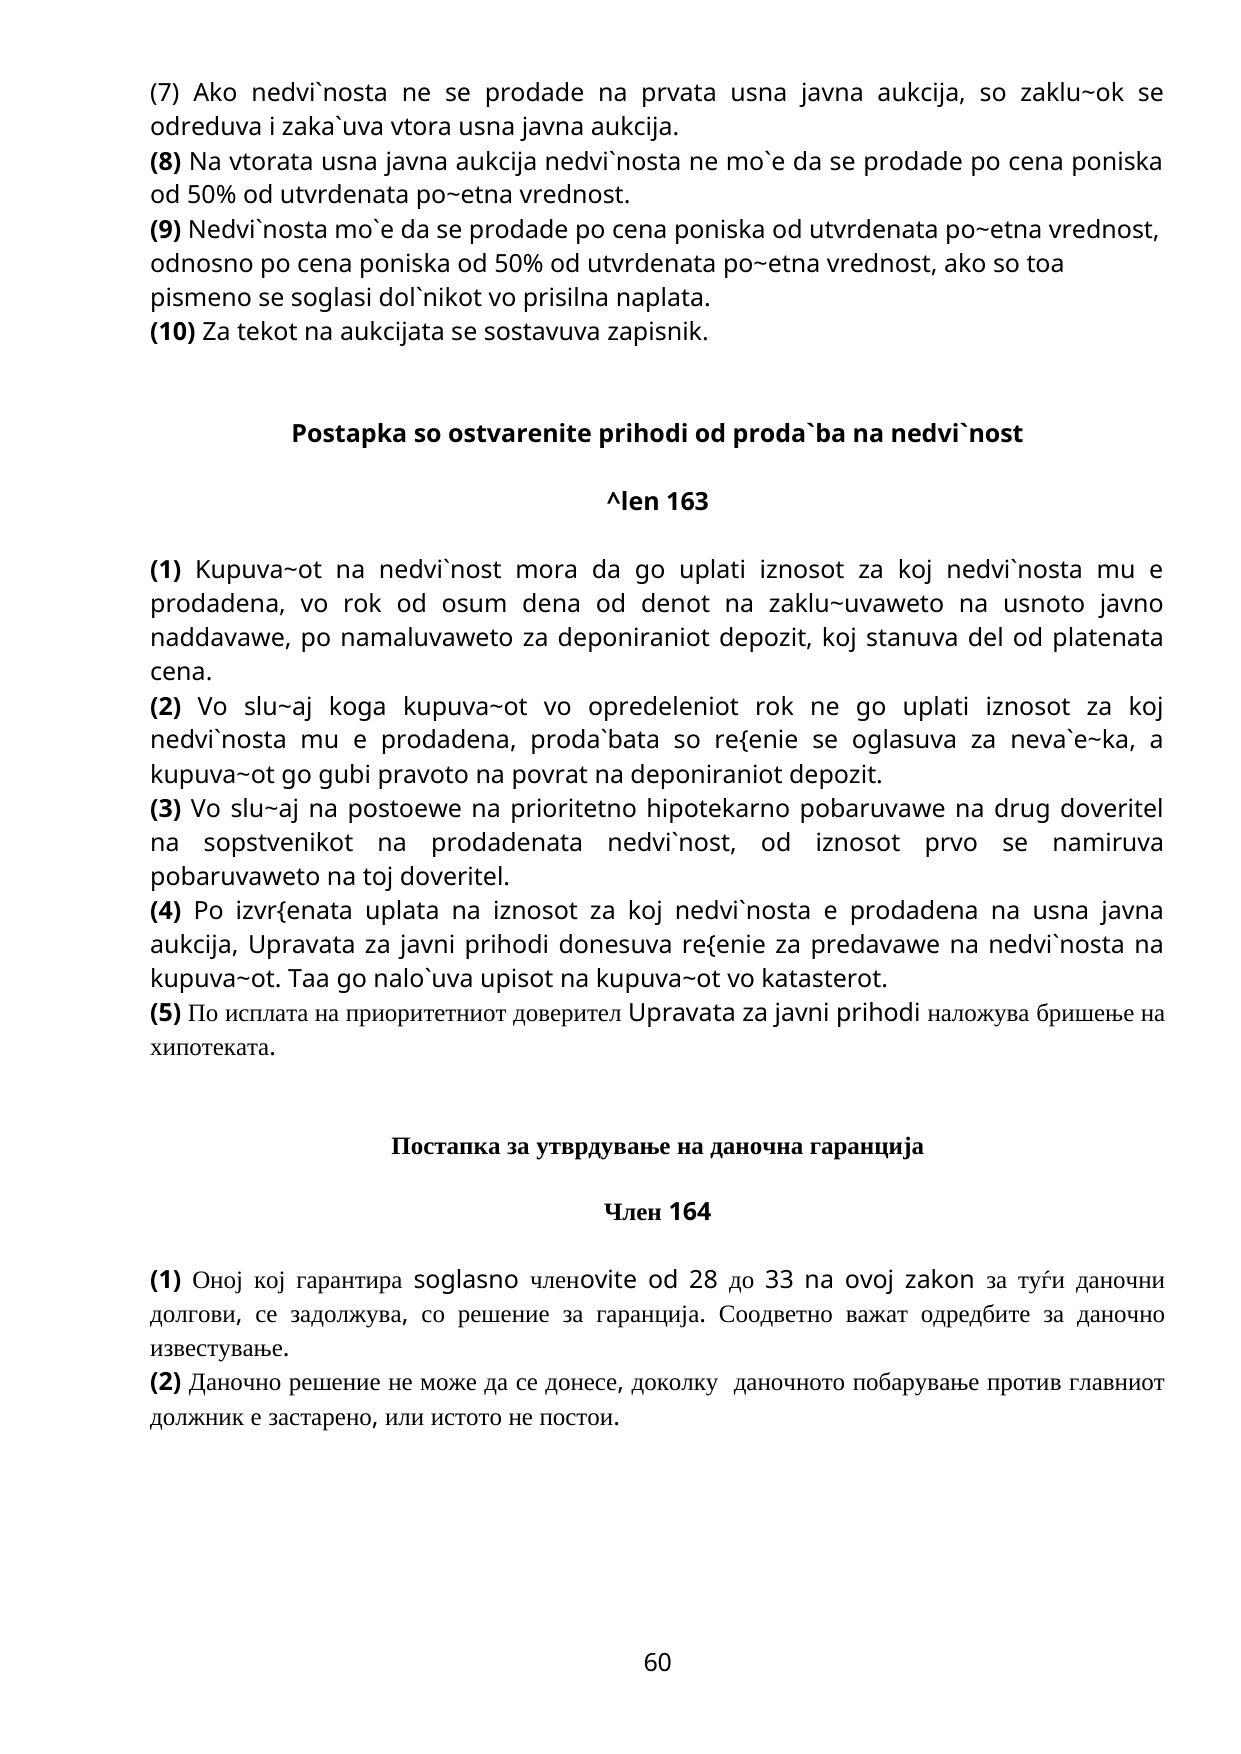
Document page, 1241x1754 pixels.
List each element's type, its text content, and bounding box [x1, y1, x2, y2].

text (10) Za tekot na aukcijata se sostavuva zapisnik. [150, 313, 1165, 347]
text (4) Po izvr{enata uplata na iznosot za koj nedvi`nosta e prodadena na usna javna aukcija, Upravata za javni prihodi donesuva re{enie za predavawe na nedvi`nosta na kupuva~ot. Taa go nalo`uva upisot na kupuva~ot vo katasterot. [150, 892, 1165, 995]
text (2) Даночно решение не може да се донесе, доколку даночното побарување против главниот должник е застарено, или истото не постои. [150, 1364, 1165, 1432]
text (7) Ako nedvi`nosta ne se prodade na prvata usna javna aukcija, so zaklu~ok se odreduva i zaka`uva vtora usna javna aukcija. [150, 75, 1165, 143]
text (8) Na vtorata usna javna aukcija nedvi`nosta ne mo`e da se prodade po cena poniska od 50% od utvrdenata po~etna vrednost. [150, 143, 1165, 211]
text (5) По исплата на приоритетниот доверител Upravata za javni prihodi наложува бришење на хипотеката. [150, 995, 1165, 1063]
text (9) Nedvi`nosta mo`e da se prodade po cena poniska od utvrdenata po~etna vrednost, odnosno po cena poniska od 50% od utvrdenata po~etna vrednost, ako so toa pismeno se soglasi dol`nikot vo prisilna naplata. [150, 211, 1165, 313]
text (1) Kupuva~ot na nedvi`nost mora da go uplati iznosot za koj nedvi`nosta mu e prodadena, vo rok od osum dena od denot na zaklu~uvaweto na usnoto javno naddavawe, po namaluvaweto za deponiraniot depozit, koj stanuva del od platenata cena. [150, 552, 1165, 688]
text Член 164 [150, 1194, 1165, 1228]
text Постапка за утврдување на даночна гаранција [150, 1131, 1165, 1160]
text (2) Vo slu~aj koga kupuva~ot vo opredeleniot rok ne go uplati iznosot za koj nedvi`nosta mu e prodadena, proda`bata so re{enie se oglasuva za neva`e~ka, a kupuva~ot go gubi pravoto na povrat na deponiraniot depozit. [150, 688, 1165, 790]
text Postapka so ostvarenite prihodi od proda`ba na nedvi`nost [150, 416, 1165, 450]
text ^len 163 [150, 484, 1165, 518]
text (1) Оној кој гарантира soglasno членovite od 28 до 33 na ovoj zakon за туѓи даночни долгови, се задолжува, со решение за гаранција. Соодветно важат одредбите за даночно известување. [150, 1262, 1165, 1364]
text (3) Vo slu~aj na postoewe na prioritetno hipotekarno pobaruvawe na drug doveritel na sopstvenikot na prodadenata nedvi`nost, od iznosot prvo se namiruva pobaruvaweto na toj doveritel. [150, 790, 1165, 892]
